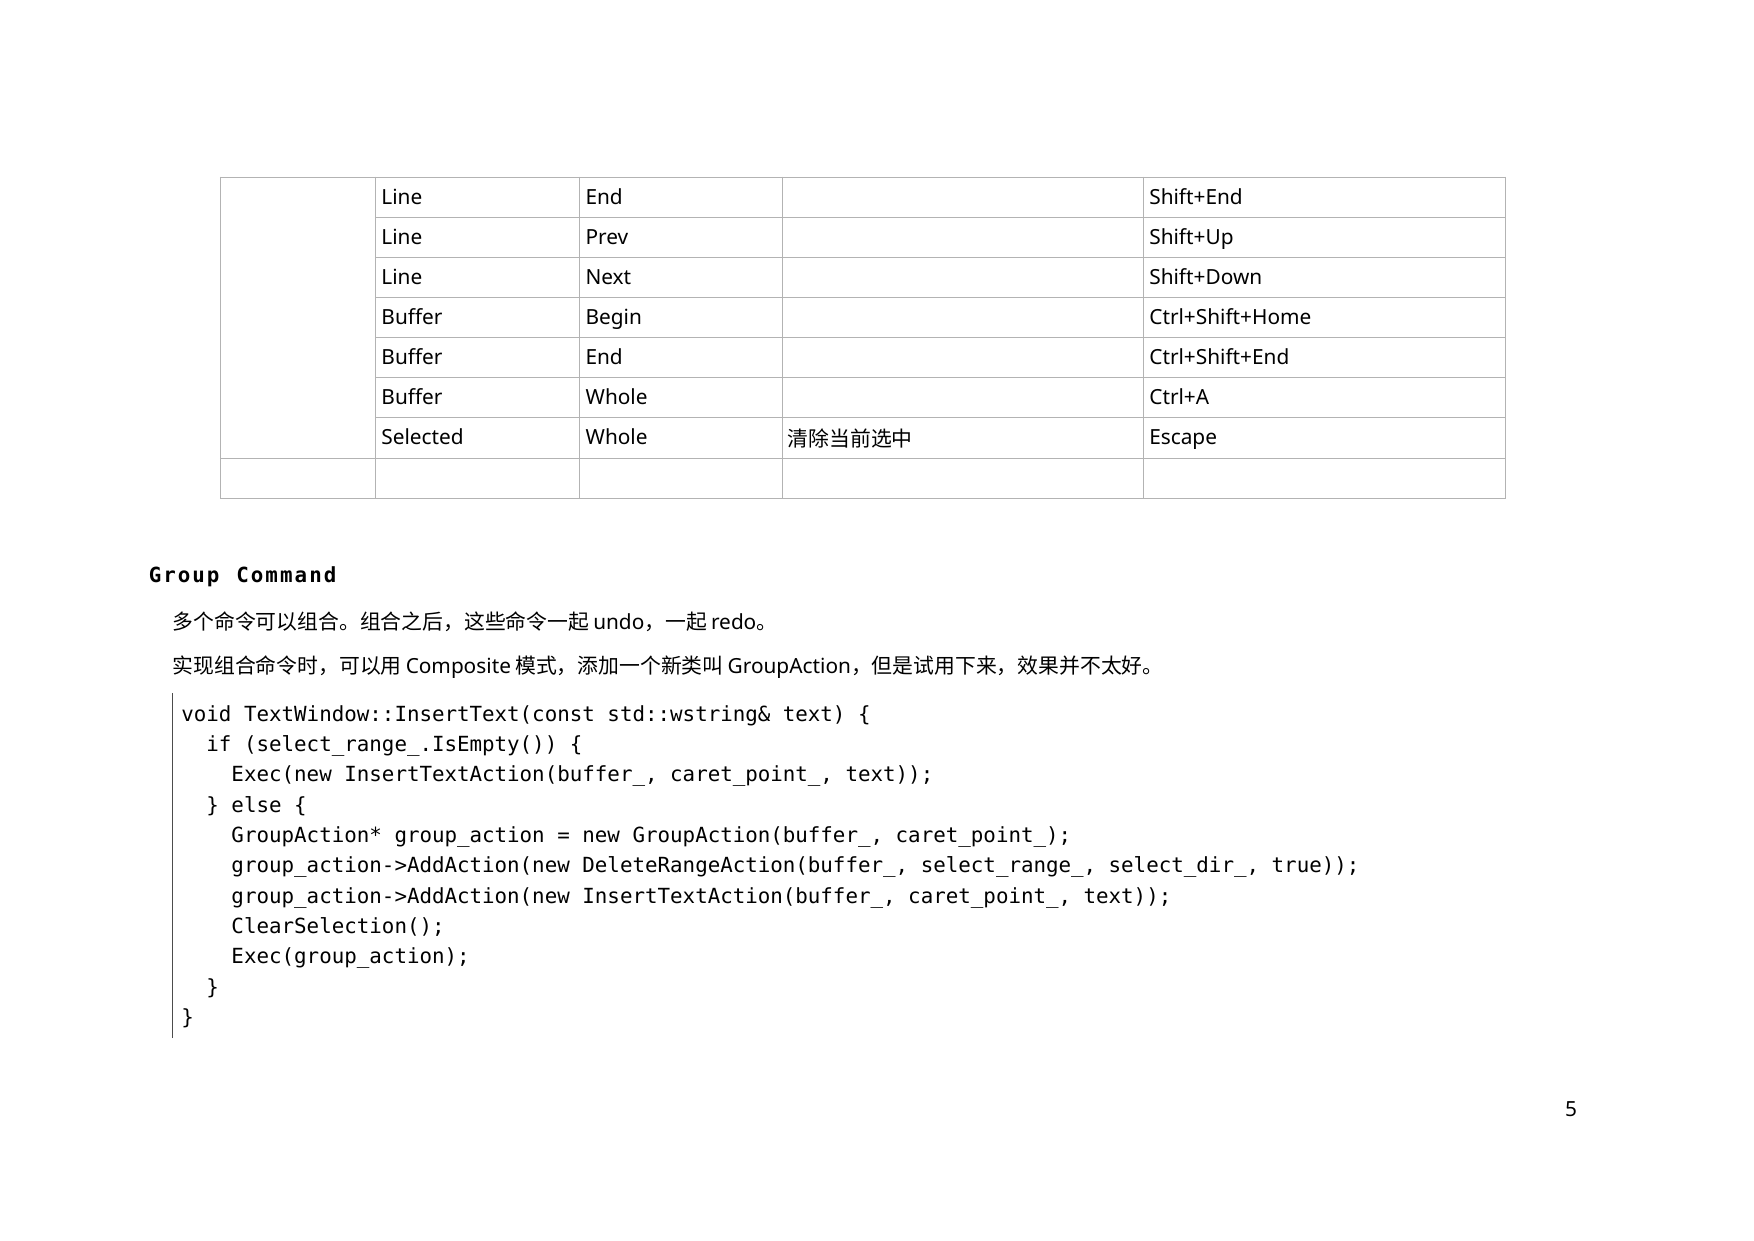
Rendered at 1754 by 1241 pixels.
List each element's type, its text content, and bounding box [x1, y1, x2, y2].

text } [173, 966, 1577, 996]
table_cell 清除当前选中 [783, 418, 1143, 458]
table_cell [783, 298, 1143, 337]
table_cell End [580, 178, 782, 217]
table_cell [221, 178, 375, 458]
table_cell Buffer [376, 298, 579, 337]
text if (select_range_.IsEmpty()) { [173, 723, 1577, 754]
text } else { [173, 784, 1577, 814]
table_cell Selected [376, 418, 579, 458]
table_cell Whole [580, 378, 782, 417]
text void TextWindow::InsertText(const std::wstring& text) { [173, 693, 1577, 723]
table_cell [783, 218, 1143, 257]
table_cell Buffer [376, 338, 579, 377]
table_cell [783, 378, 1143, 417]
title Group Command [148, 563, 1577, 588]
table_cell Escape [1144, 418, 1505, 458]
table_cell [783, 338, 1143, 377]
table_cell Ctrl+Shift+Home [1144, 298, 1505, 337]
table_cell [376, 459, 579, 498]
text GroupAction* group_action = new GroupAction(buffer_, caret_point_); [173, 814, 1577, 844]
text Exec(new InsertTextAction(buffer_, caret_point_, text)); [173, 754, 1577, 784]
table_cell Line [376, 178, 579, 217]
text group_action->AddAction(new DeleteRangeAction(buffer_, select_range_, select_dir_, true)); [173, 844, 1577, 875]
table_cell [783, 459, 1143, 498]
text group_action->AddAction(new InsertTextAction(buffer_, caret_point_, text)); [173, 875, 1577, 905]
table_cell Ctrl+A [1144, 378, 1505, 417]
table_cell [783, 178, 1143, 217]
table_cell Line [376, 218, 579, 257]
text Exec(group_action); [173, 936, 1577, 966]
table_cell [1144, 459, 1505, 498]
table_cell Shift+Down [1144, 258, 1505, 297]
table_cell Begin [580, 298, 782, 337]
table_cell Next [580, 258, 782, 297]
table_cell Shift+End [1144, 178, 1505, 217]
table_cell Buffer [376, 378, 579, 417]
text 实现组合命令时，可以用Composite模式，添加一个新类叫GroupAction，但是试用下来，效果并不太好。 [148, 649, 1577, 679]
table_cell Ctrl+Shift+End [1144, 338, 1505, 377]
text ClearSelection(); [173, 905, 1577, 936]
table_cell Line [376, 258, 579, 297]
table_cell [580, 459, 782, 498]
table_cell [783, 258, 1143, 297]
text } [173, 996, 1577, 1038]
table_cell Shift+Up [1144, 218, 1505, 257]
text 多个命令可以组合。组合之后，这些命令一起undo，一起redo。 [148, 606, 1577, 636]
table_cell Whole [580, 418, 782, 458]
table_cell [221, 459, 375, 498]
table_cell End [580, 338, 782, 377]
table_cell Prev [580, 218, 782, 257]
